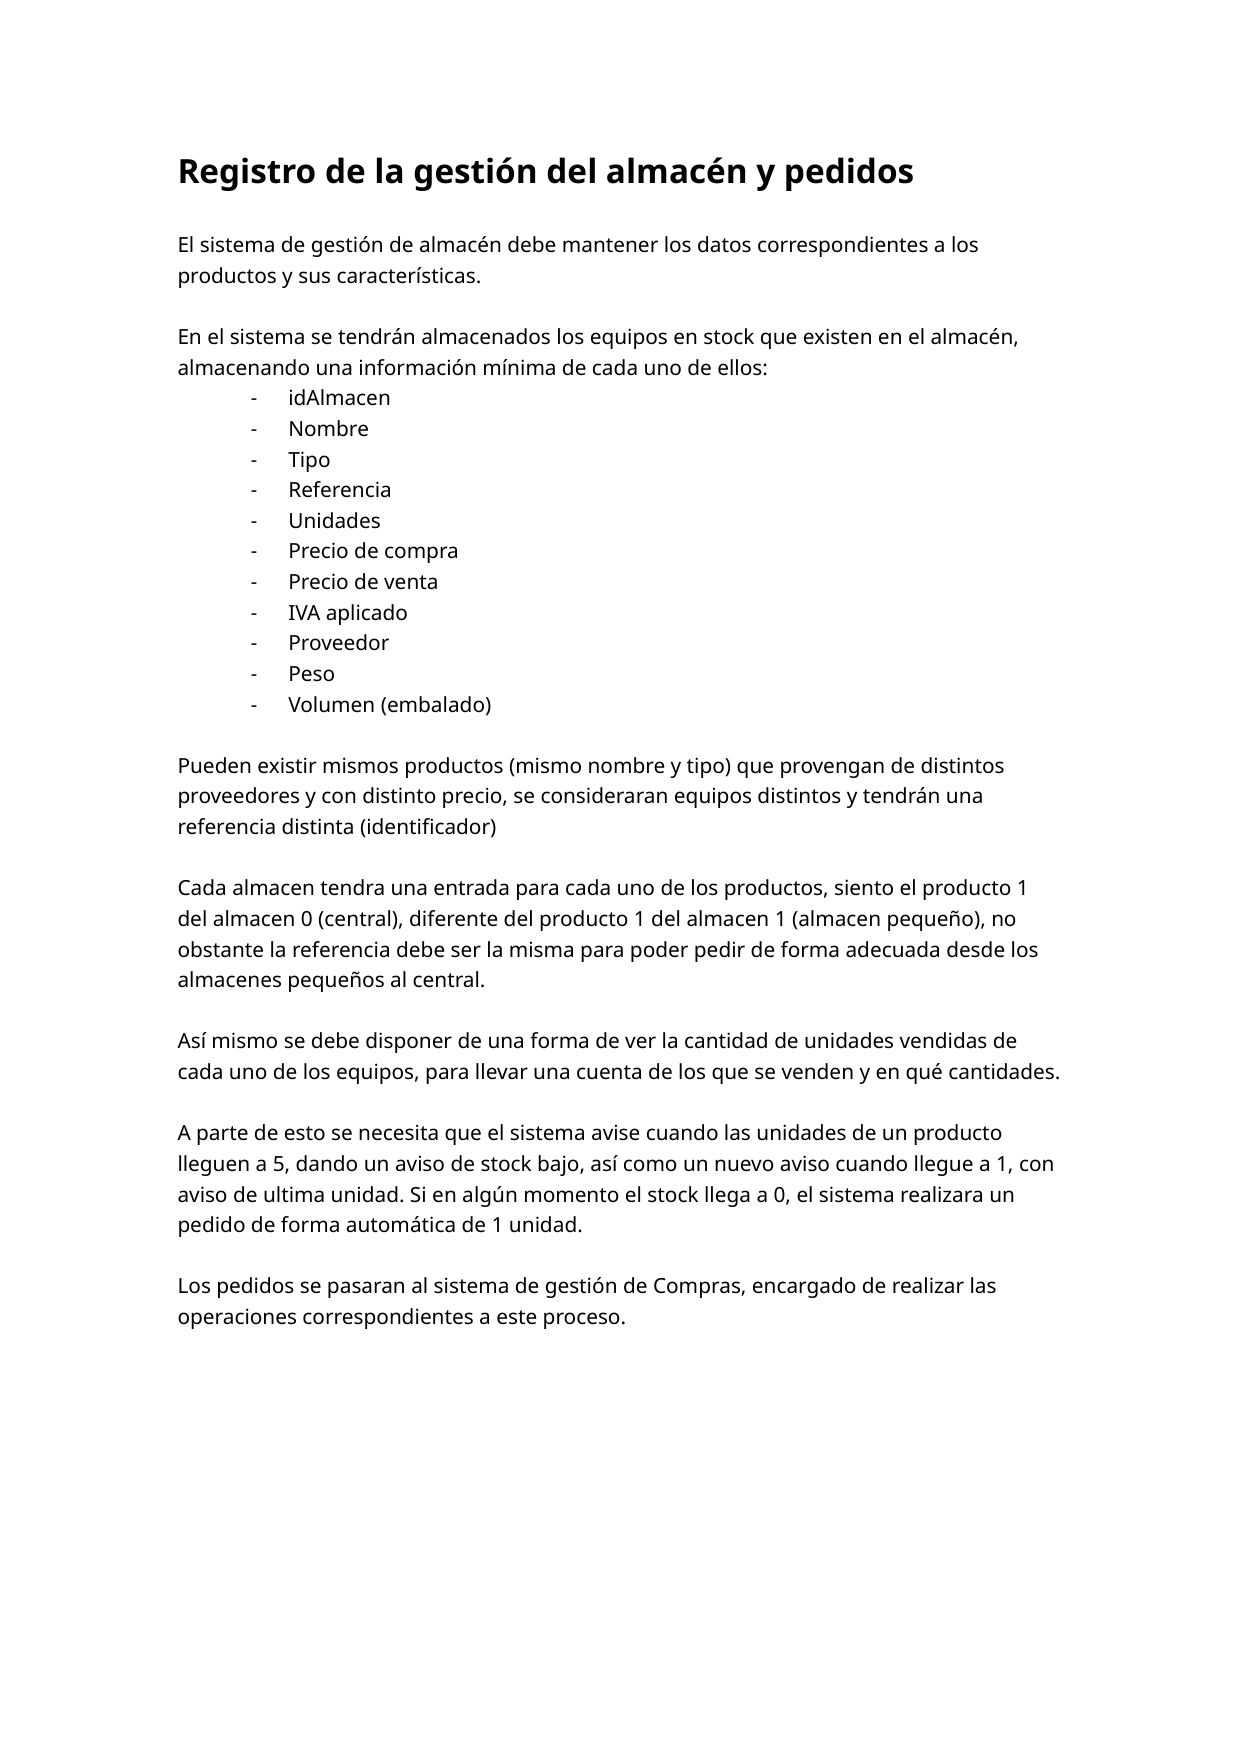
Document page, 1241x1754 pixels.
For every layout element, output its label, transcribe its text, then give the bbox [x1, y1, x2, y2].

text Pueden existir mismos productos (mismo nombre y tipo) que provengan de distintos proveedores y con distinto precio, se consideraran equipos distintos y tendrán una referencia distinta (identificador) [177, 751, 1063, 841]
text A parte de esto se necesita que el sistema avise cuando las unidades de un producto lleguen a 5, dando un aviso de stock bajo, así como un nuevo aviso cuando llegue a 1, con aviso de ultima unidad. Si en algún momento el stock llega a 0, el sistema realizara un pedido de forma automática de 1 unidad. [177, 1118, 1063, 1239]
text Registro de la gestión del almacén y pedidos [177, 148, 1063, 193]
list Precio de venta [251, 567, 1063, 596]
text Cada almacen tendra una entrada para cada uno de los productos, siento el producto 1 del almacen 0 (central), diferente del producto 1 del almacen 1 (almacen pequeño), no obstante la referencia debe ser la misma para poder pedir de forma adecuada desde los almacenes pequeños al central. [177, 873, 1063, 994]
list Proveedor [251, 628, 1063, 657]
list Volumen (embalado) [251, 690, 1063, 718]
list Tipo [251, 445, 1063, 473]
text En el sistema se tendrán almacenados los equipos en stock que existen en el almacén, almacenando una información mínima de cada uno de ellos: [177, 322, 1063, 381]
list Referencia [251, 475, 1063, 504]
list idAlmacen [251, 383, 1063, 412]
text Los pedidos se pasaran al sistema de gestión de Compras, encargado de realizar las operaciones correspondientes a este proceso. [177, 1272, 1063, 1331]
text Así mismo se debe disponer de una forma de ver la cantidad de unidades vendidas de cada uno de los equipos, para llevar una cuenta de los que se venden y en qué cantidades. [177, 1027, 1063, 1086]
list Nombre [251, 414, 1063, 442]
list Unidades [251, 506, 1063, 534]
list IVA aplicado [251, 598, 1063, 626]
list Precio de compra [251, 537, 1063, 565]
text El sistema de gestión de almacén debe mantener los datos correspondientes a los productos y sus características. [177, 230, 1063, 289]
list Peso [251, 659, 1063, 687]
